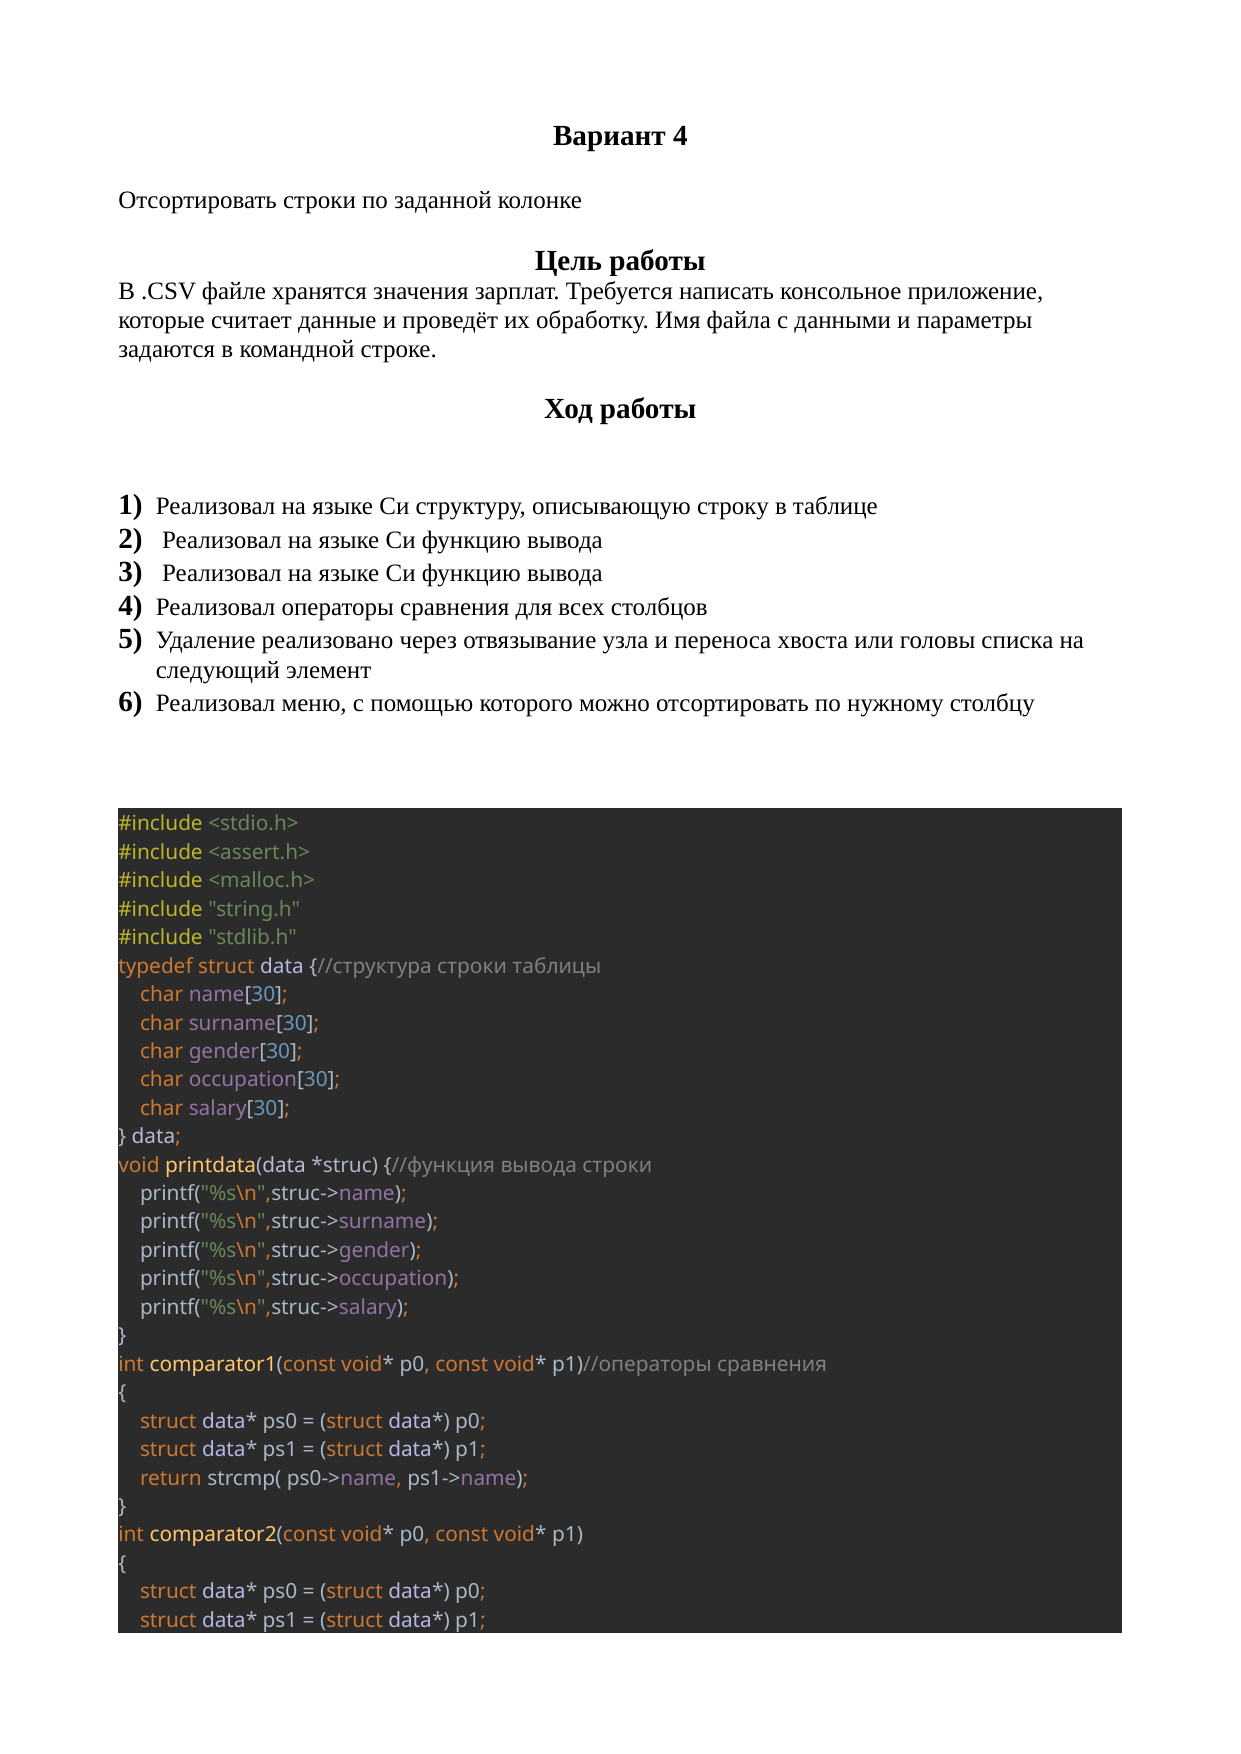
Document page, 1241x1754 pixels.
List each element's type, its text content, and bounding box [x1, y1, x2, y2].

list Реализовал операторы сравнения для всех столбцов [118, 588, 1122, 621]
text Ход работы [118, 391, 1122, 425]
text Цель работы [118, 243, 1122, 276]
text Отсортировать строки по заданной колонке [118, 185, 1122, 214]
text В .CSV файле хранятся значения зарплат. Требуется написать консольное приложение, которые считает данные и проведёт их обработку. Имя файла с данными и параметры задаются в командной строке. [118, 276, 1122, 362]
text Вариант 4 [118, 118, 1122, 152]
list Реализовал на языке Си функцию вывода [118, 521, 1122, 554]
list Реализовал на языке Си структуру, описывающую строку в таблице [118, 487, 1122, 521]
list Реализовал меню, с помощью которого можно отсортировать по нужному столбцу [118, 684, 1122, 717]
list Реализовал на языке Си функцию вывода [118, 554, 1122, 588]
list Удаление реализовано через отвязывание узла и переноса хвоста или головы списка на следующий элемент [118, 621, 1122, 684]
text #include <stdio.h> #include <assert.h> #include <malloc.h> #include "string.h" #include "stdlib.h" typedef struct data {//структура строки таблицы char name[30]; char surname[30]; char gender[30]; char occupation[30]; char salary[30]; } data; void printdata(data *struc) {//функция вывода строки printf("%s\n",struc->name); printf("%s\n",struc->surname); printf("%s\n",struc->gender); printf("%s\n",struc->occupation); printf("%s\n",struc->salary); } int comparator1(const void* p0, const void* p1)//операторы сравнения { struct data* ps0 = (struct data*) p0; struct data* ps1 = (struct data*) p1; return strcmp( ps0->name, ps1->name); } int comparator2(const void* p0, const void* p1) { struct data* ps0 = (struct data*) p0; struct data* ps1 = (struct data*) p1; [118, 808, 1122, 1633]
